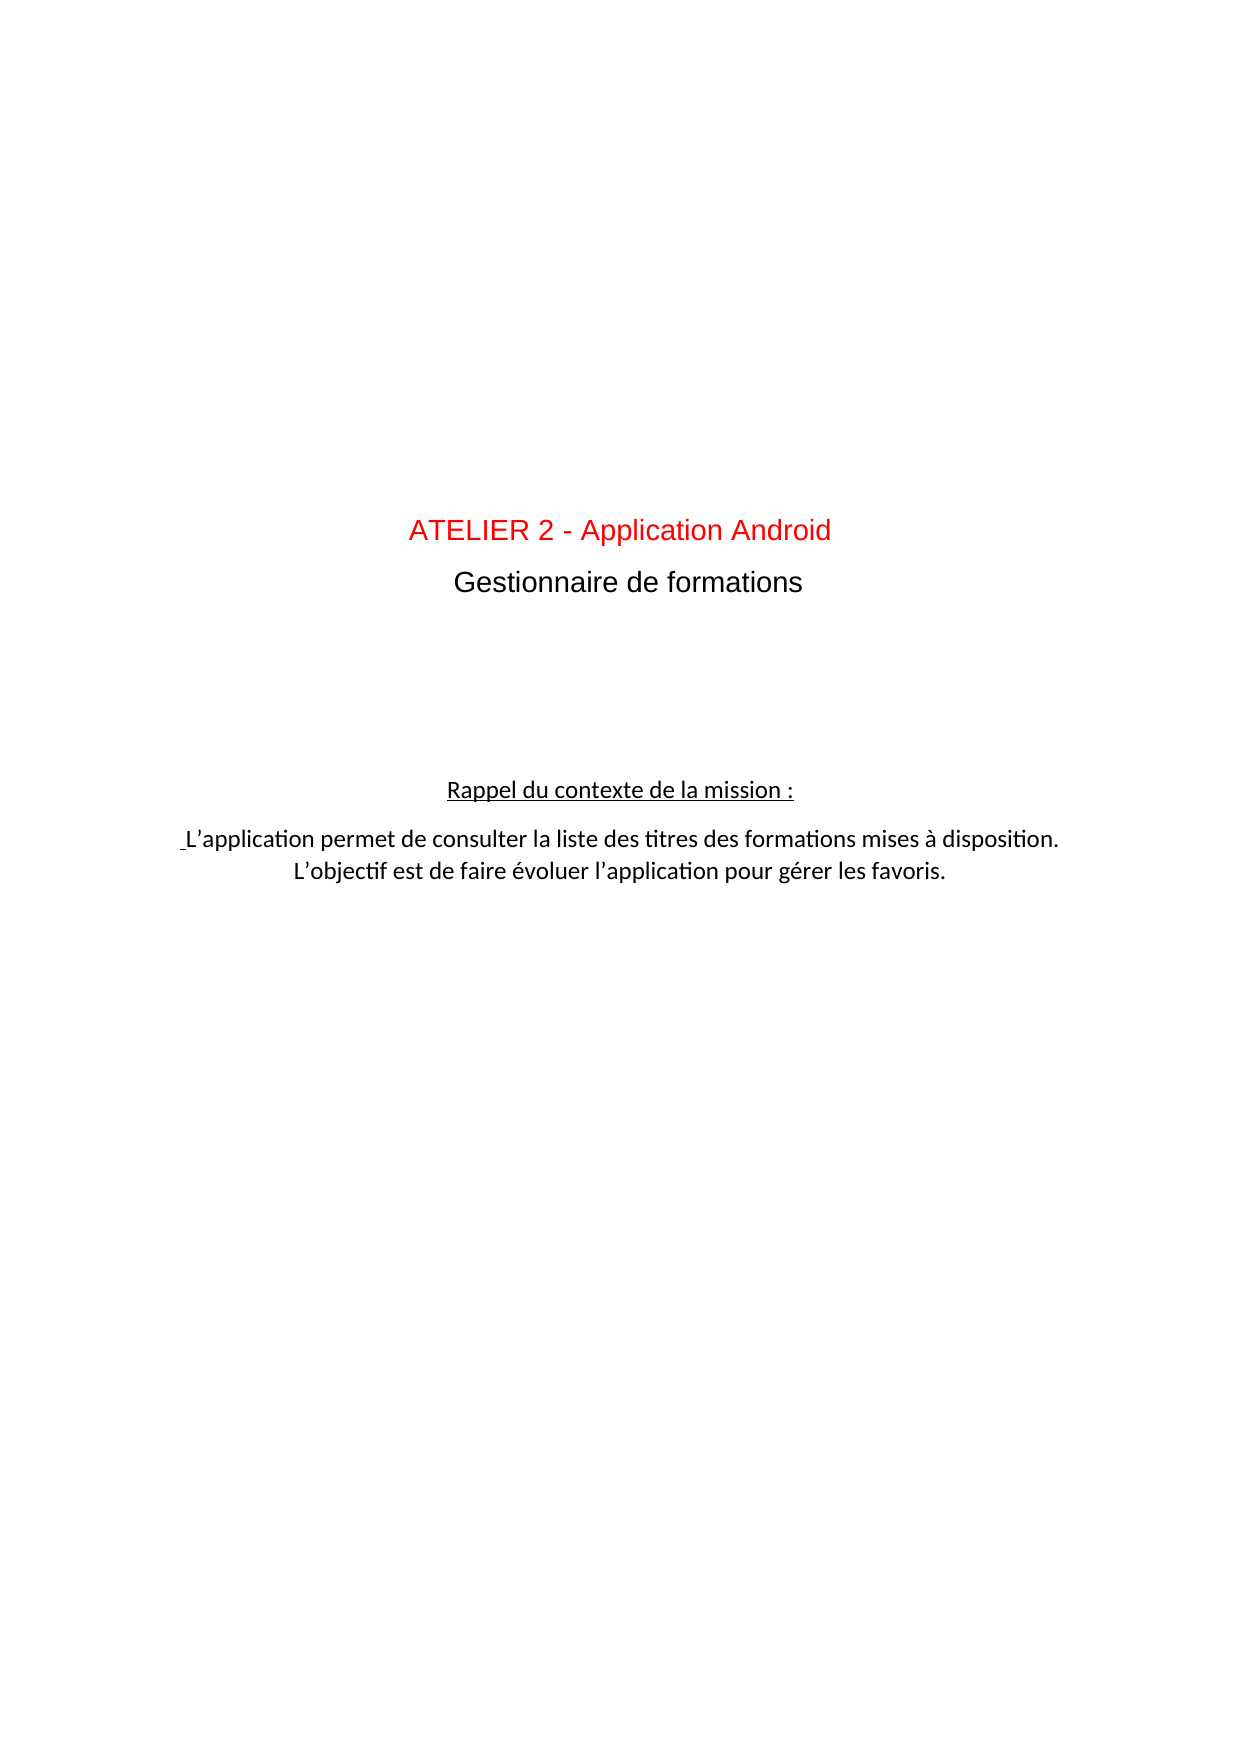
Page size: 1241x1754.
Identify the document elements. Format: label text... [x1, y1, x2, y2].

text Rappel du contexte de la mission : [148, 774, 1093, 804]
text L’objectif est de faire évoluer l’application pour gérer les favoris. [148, 855, 1093, 886]
text L’application permet de consulter la liste des titres des formations mises à disposition. [148, 823, 1093, 853]
text Gestionnaire de formations [148, 565, 1093, 599]
text ATELIER 2 - Application Android [148, 513, 1093, 546]
